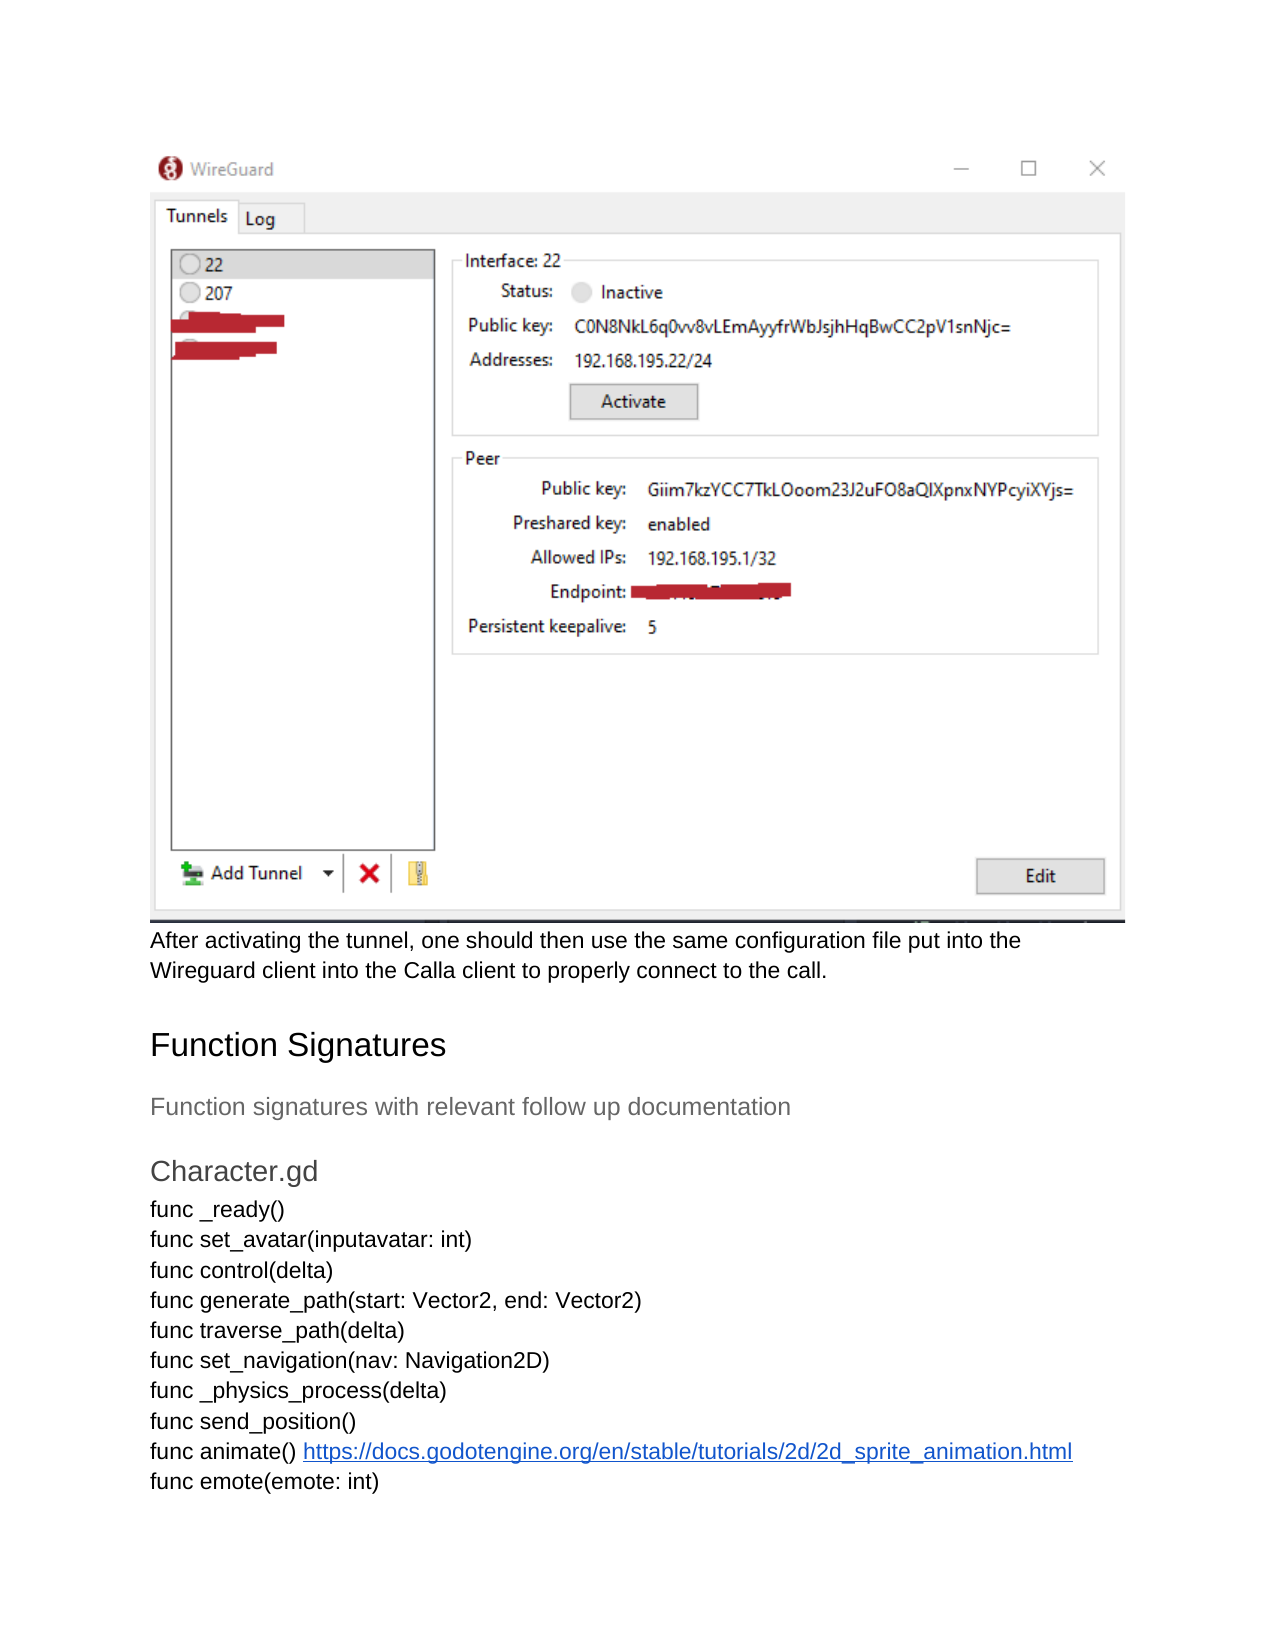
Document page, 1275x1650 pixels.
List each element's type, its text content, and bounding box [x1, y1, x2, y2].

text func set_avatar(inputavatar: int) [150, 1226, 1125, 1253]
subtitle Function signatures with relevant follow up documentation [150, 1092, 1125, 1121]
text func emote(emote: int) [150, 1468, 1125, 1494]
picture [150, 150, 1125, 923]
subtitle Function Signatures [150, 1025, 1125, 1063]
text func control(delta) [150, 1257, 1125, 1283]
subtitle Character.gd [150, 1154, 1125, 1188]
text func send_position() [150, 1408, 1125, 1434]
text func _ready() [150, 1196, 1125, 1223]
text func _physics_process(delta) [150, 1377, 1125, 1404]
text func traverse_path(delta) [150, 1317, 1125, 1343]
text func animate() https://docs.godotengine.org/en/stable/tutorials/2d/2d_sprite_animation.html [150, 1438, 1125, 1464]
text func generate_path(start: Vector2, end: Vector2) [150, 1287, 1125, 1313]
text After activating the tunnel, one should then use the same configuration file put into the Wireguard client into the Calla client to properly connect to the call. [150, 927, 1125, 983]
text func set_navigation(nav: Navigation2D) [150, 1347, 1125, 1374]
